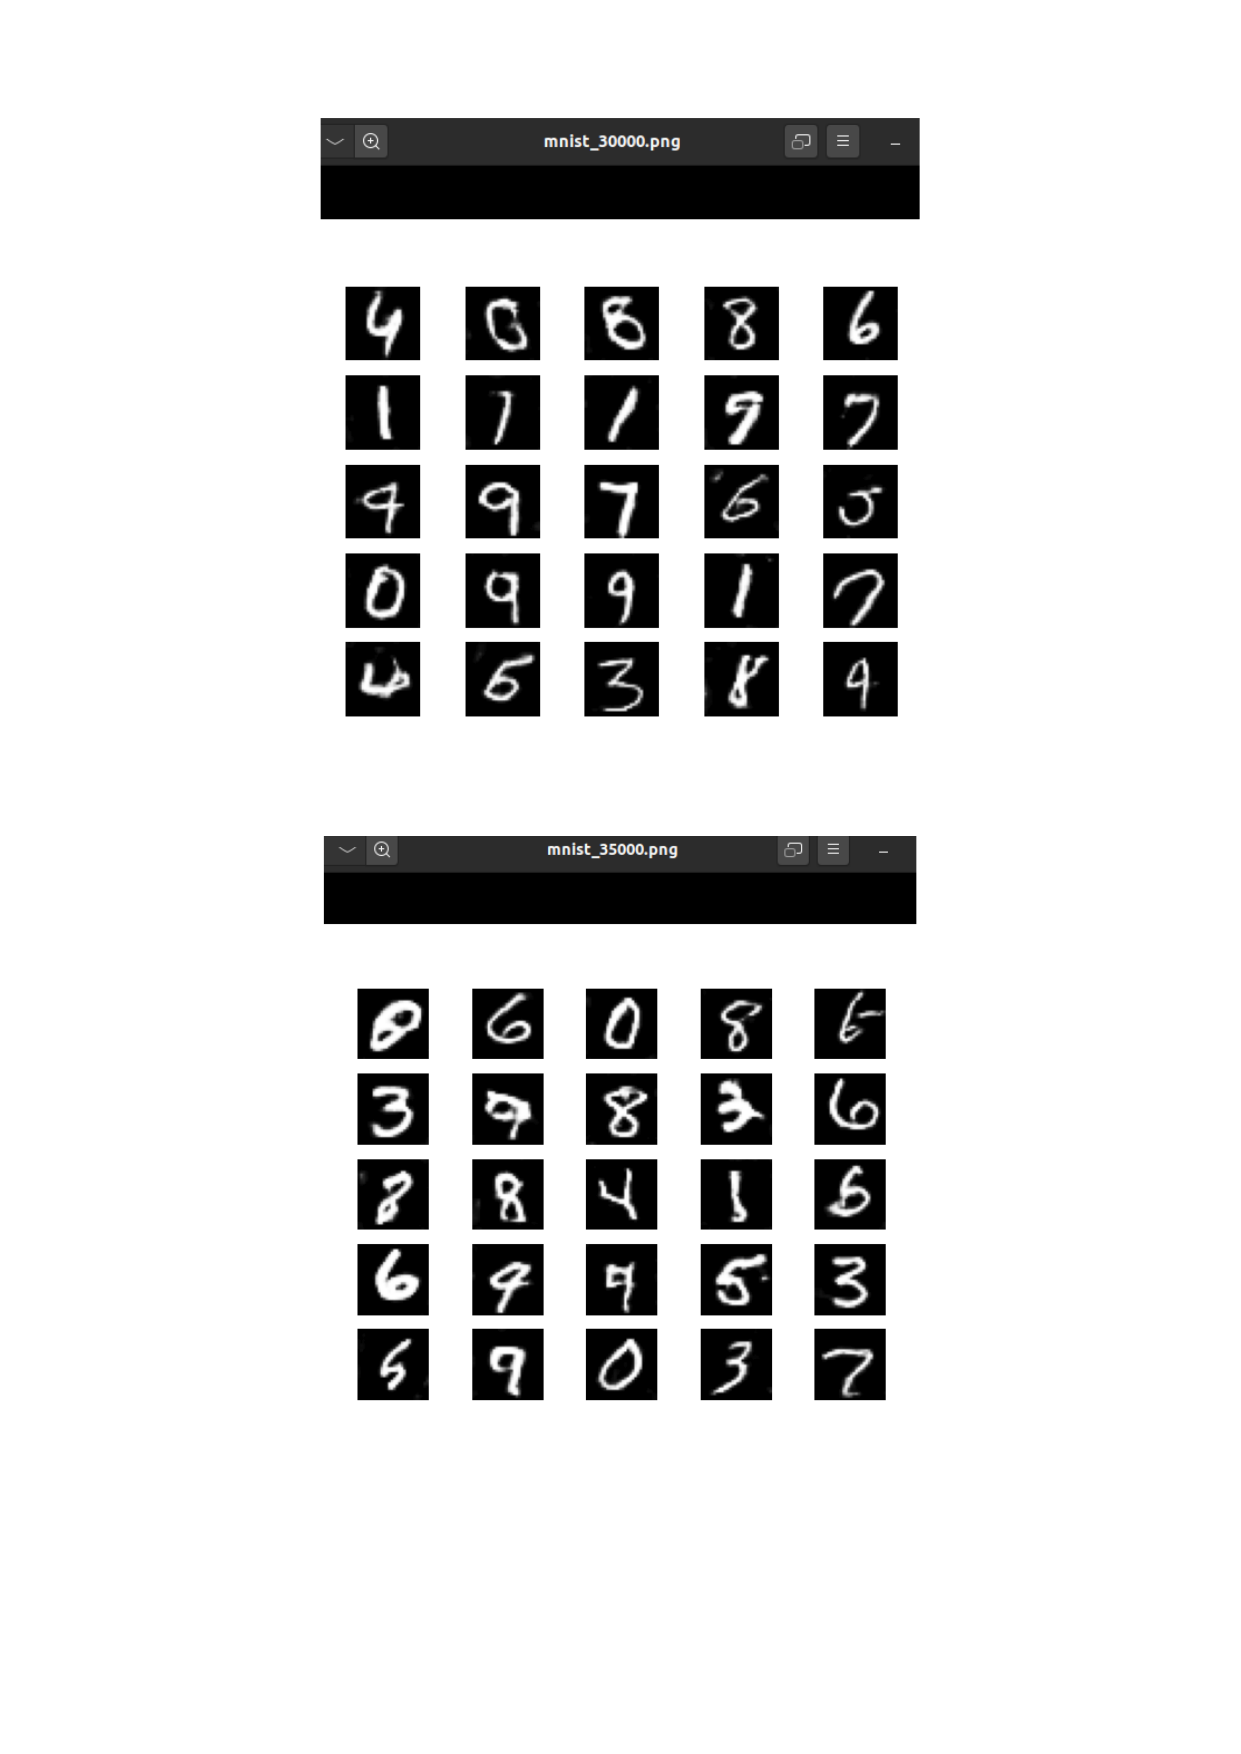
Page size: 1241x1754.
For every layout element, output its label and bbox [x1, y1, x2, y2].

picture [320, 118, 920, 734]
picture [323, 836, 917, 1408]
